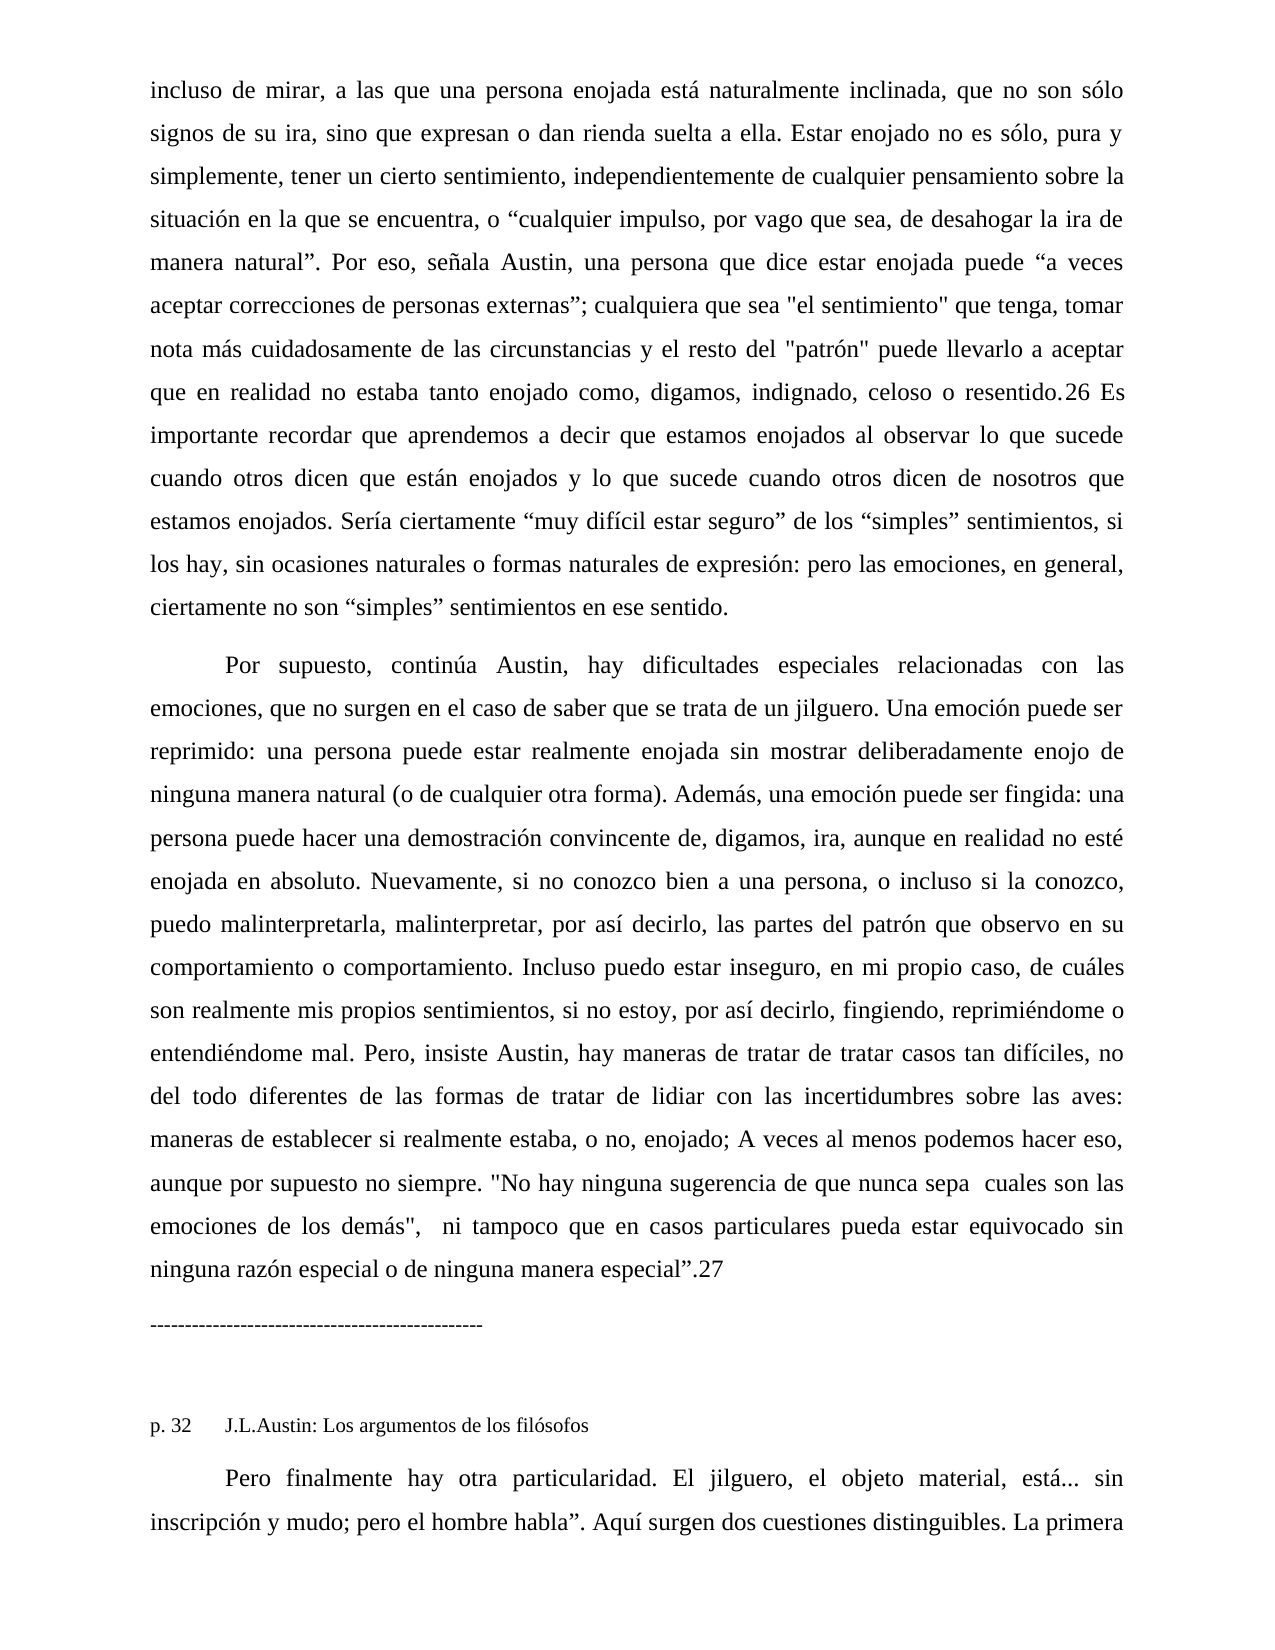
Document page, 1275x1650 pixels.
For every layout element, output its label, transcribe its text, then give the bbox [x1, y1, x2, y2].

text Por supuesto, continúa Austin, hay dificultades especiales relacionadas con las emociones, que no surgen en el caso de saber que se trata de un jilguero. Una emoción puede ser reprimido: una persona puede estar realmente enojada sin mostrar deliberadamente enojo de ninguna manera natural (o de cualquier otra forma). Además, una emoción puede ser fingida: una persona puede hacer una demostración convincente de, digamos, ira, aunque en realidad no esté enojada en absoluto. Nuevamente, si no conozco bien a una persona, o incluso si la conozco, puedo malinterpretarla, malinterpretar, por así decirlo, las partes del patrón que observo en su comportamiento o comportamiento. Incluso puedo estar inseguro, en mi propio caso, de cuáles son realmente mis propios sentimientos, si no estoy, por así decirlo, fingiendo, reprimiéndome o entendiéndome mal. Pero, insiste Austin, hay maneras de tratar de tratar casos tan difíciles, no del todo diferentes de las formas de tratar de lidiar con las incertidumbres sobre las aves: maneras de establecer si realmente estaba, o no, enojado; A veces al menos podemos hacer eso, aunque por supuesto no siempre. "No hay ninguna sugerencia de que nunca sepa cuales son las emociones de los demás", ni tampoco que en casos particulares pueda estar equivocado sin ninguna razón especial o de ninguna manera especial”.27 [150, 650, 1125, 1283]
text p. 32 J.L.Austin: Los argumentos de los filósofos [150, 1413, 1125, 1437]
text incluso de mirar, a las que una persona enojada está naturalmente inclinada, que no son sólo signos de su ira, sino que expresan o dan rienda suelta a ella. Estar enojado no es sólo, pura y simplemente, tener un cierto sentimiento, independientemente de cualquier pensamiento sobre la situación en la que se encuentra, o “cualquier impulso, por vago que sea, de desahogar la ira de manera natural”. Por eso, señala Austin, una persona que dice estar enojada puede “a veces aceptar correcciones de personas externas”; cualquiera que sea "el sentimiento" que tenga, tomar nota más cuidadosamente de las circunstancias y el resto del "patrón" puede llevarlo a aceptar que en realidad no estaba tanto enojado como, digamos, indignado, celoso o resentido.26 Es importante recordar que aprendemos a decir que estamos enojados al observar lo que sucede cuando otros dicen que están enojados y lo que sucede cuando otros dicen de nosotros que estamos enojados. Sería ciertamente “muy difícil estar seguro” de los “simples” sentimientos, si los hay, sin ocasiones naturales o formas naturales de expresión: pero las emociones, en general, ciertamente no son “simples” sentimientos en ese sentido. [150, 75, 1125, 621]
text Pero finalmente hay otra particularidad. El jilguero, el objeto material, está... sin inscripción y mudo; pero el hombre habla”. Aquí surgen dos cuestiones distinguibles. La primera [150, 1463, 1125, 1535]
text ------------------------------------------------ [150, 1312, 1125, 1336]
